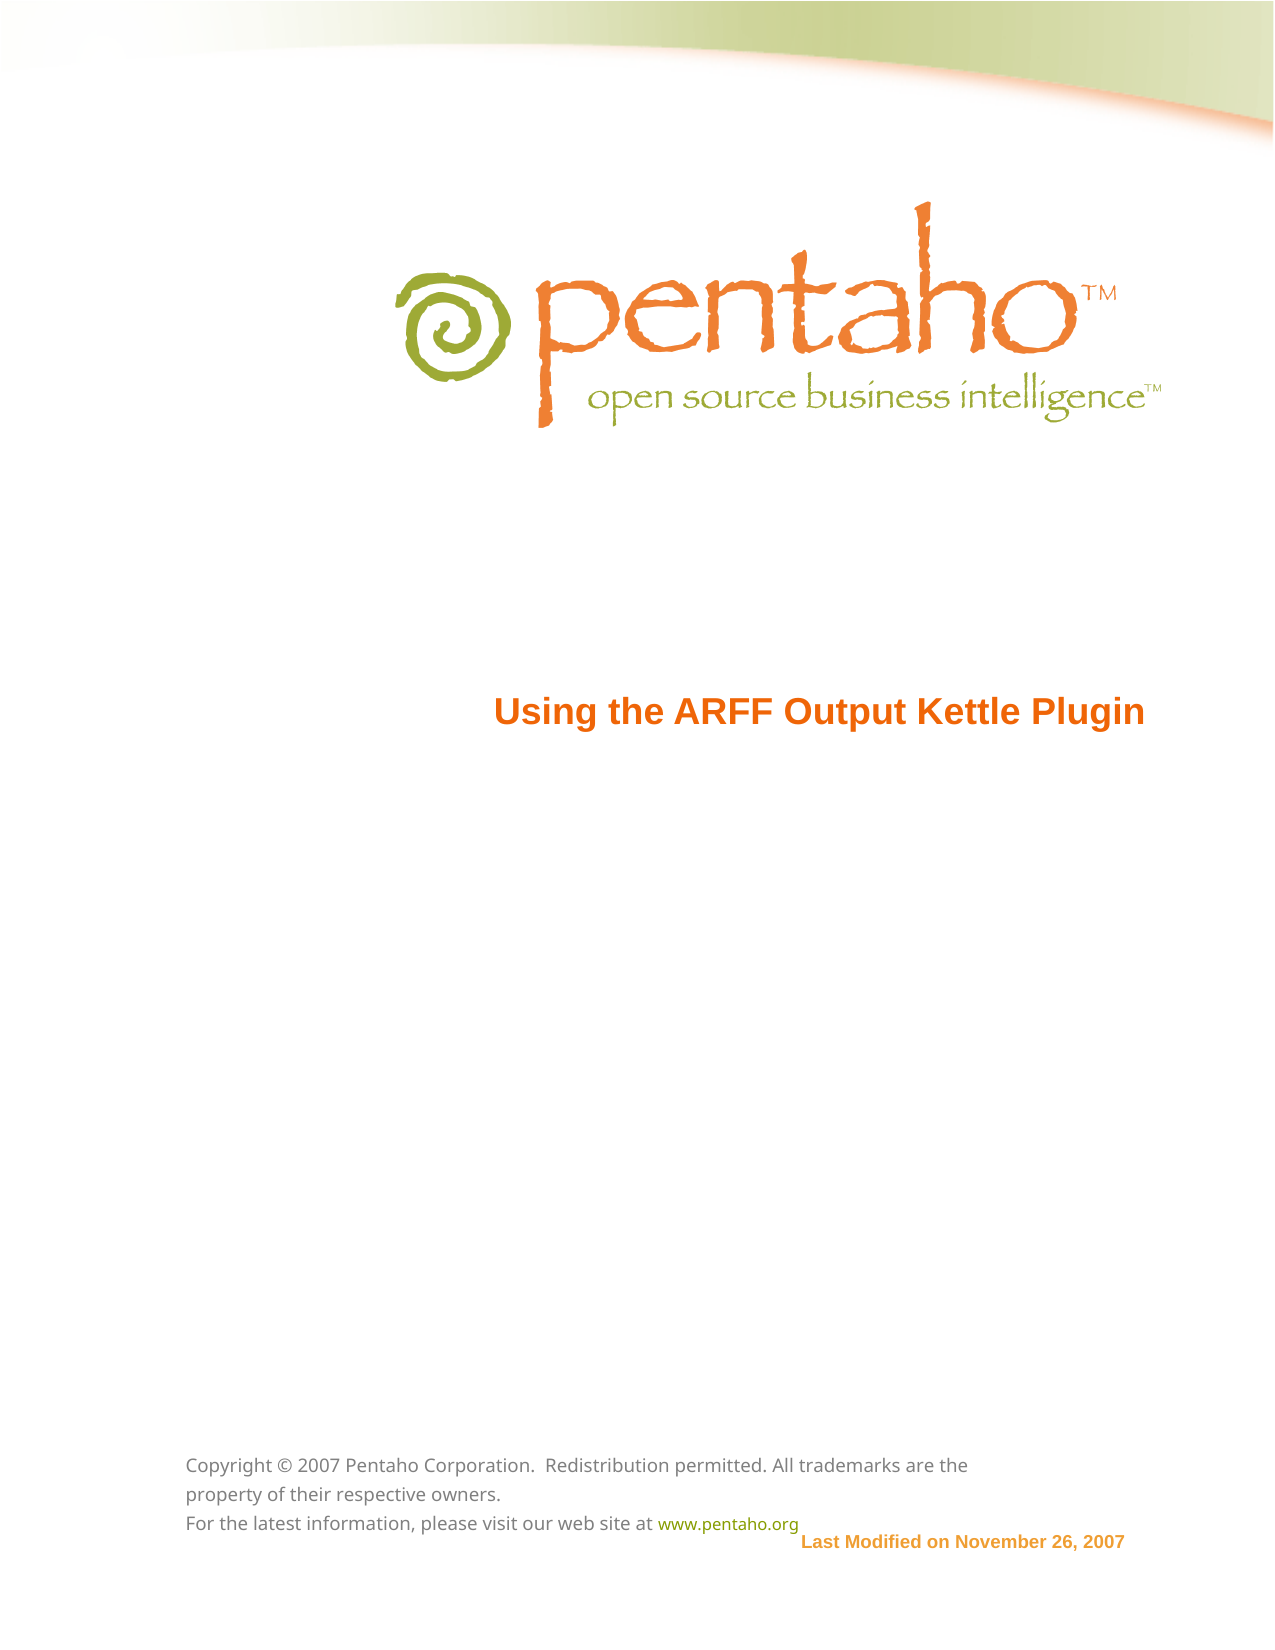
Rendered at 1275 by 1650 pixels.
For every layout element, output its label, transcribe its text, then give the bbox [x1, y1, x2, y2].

picture [395, 195, 1161, 428]
text For the latest information, please visit our web site at www.pentaho.org [185, 1507, 1033, 1537]
picture [1, 1, 1274, 160]
title Using the ARFF Output Kettle Plugin [110, 690, 1146, 732]
text Copyright © 2007 Pentaho Corporation. Redistribution permitted. All trademarks are the property of their respective owners. [185, 1449, 1033, 1507]
